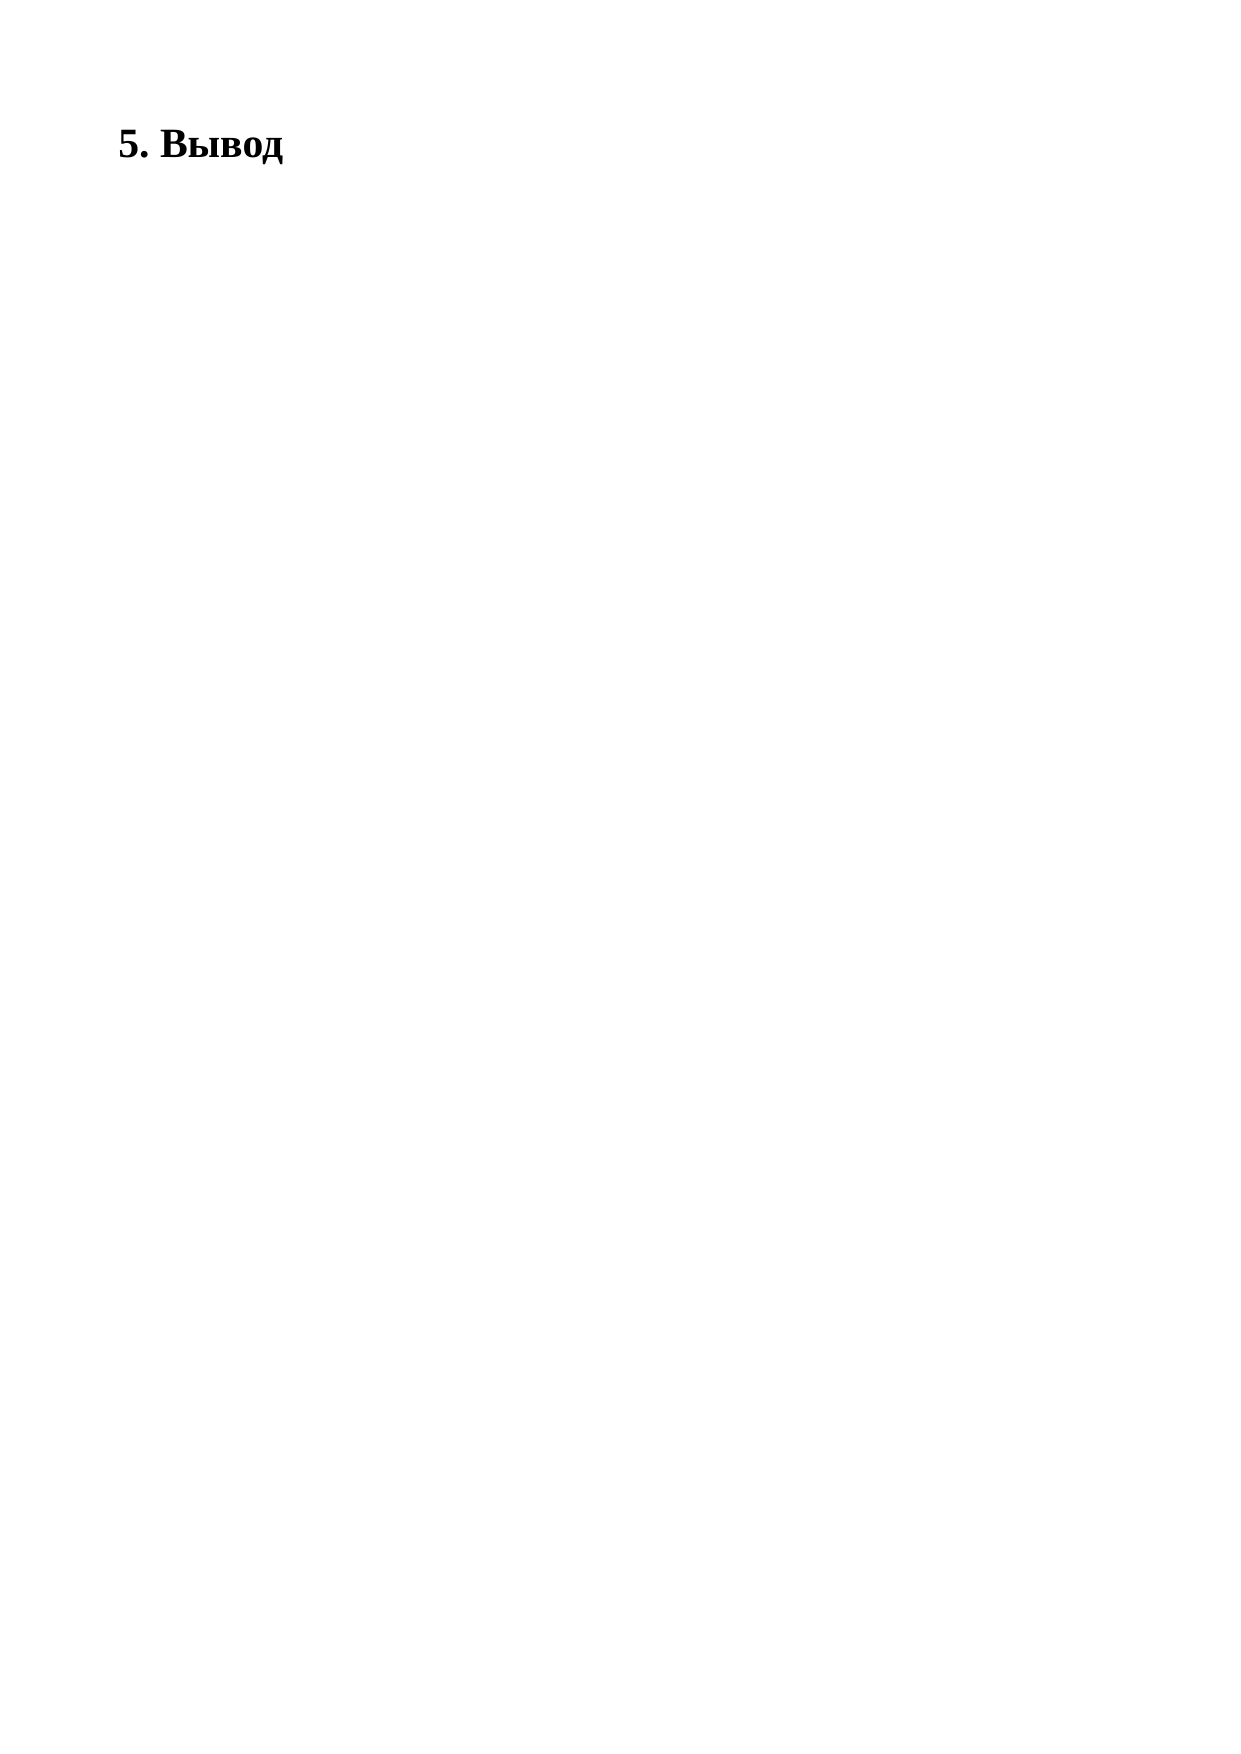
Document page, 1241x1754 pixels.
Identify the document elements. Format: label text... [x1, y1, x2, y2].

text 5. Вывод [118, 118, 1122, 166]
